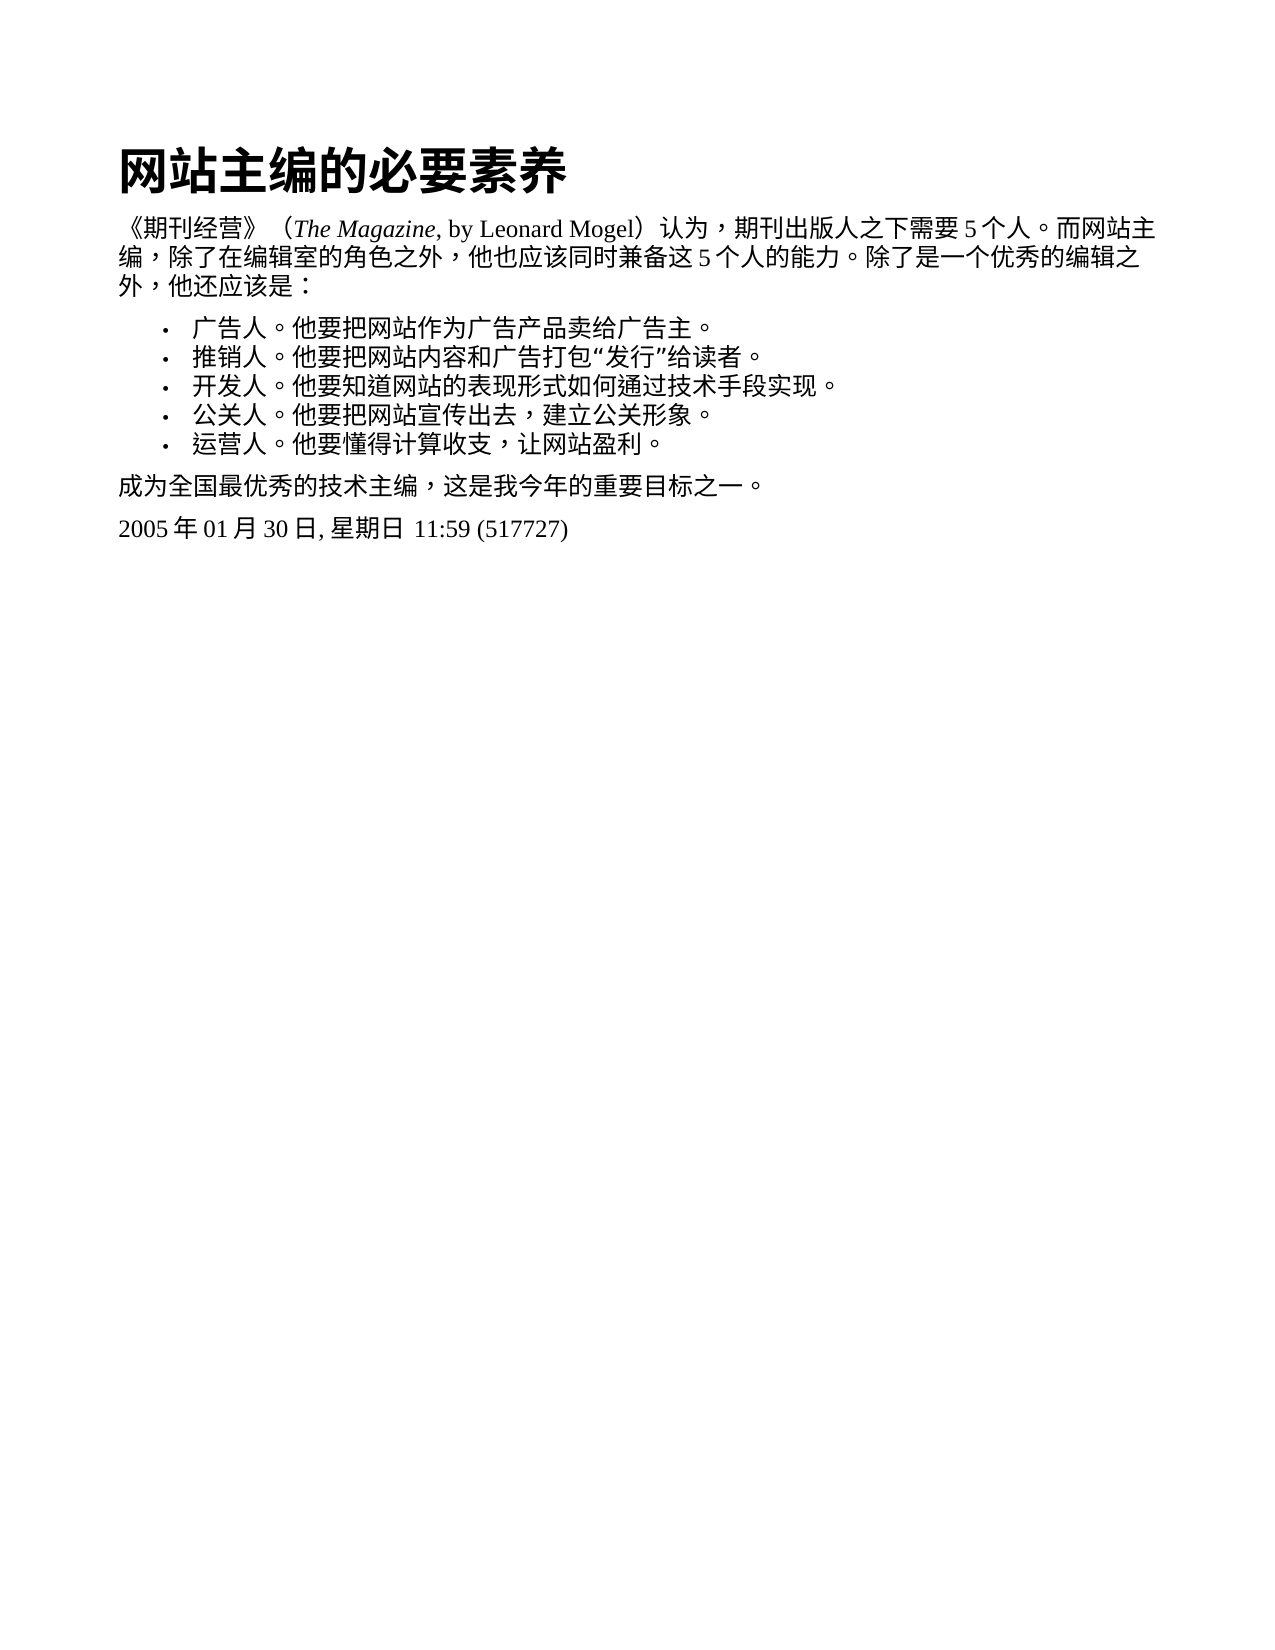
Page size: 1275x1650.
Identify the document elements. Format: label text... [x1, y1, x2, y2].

list 运营人。他要懂得计算收支，让网站盈利。 [162, 431, 1157, 460]
list 公关人。他要把网站宣传出去，建立公关形象。 [162, 401, 1157, 431]
text 2005年01月30日, 星期日 11:59 (517727) [118, 514, 1157, 543]
list 广告人。他要把网站作为广告产品卖给广告主。 [162, 314, 1157, 343]
list 开发人。他要知道网站的表现形式如何通过技术手段实现。 [162, 372, 1157, 401]
list 推销人。他要把网站内容和广告打包“发行”给读者。 [162, 343, 1157, 372]
subtitle 网站主编的必要素养 [118, 143, 1157, 201]
text 《期刊经营》（The Magazine, by Leonard Mogel）认为，期刊出版人之下需要5个人。而网站主编，除了在编辑室的角色之外，他也应该同时兼备这5个人的能力。除了是一个优秀的编辑之外，他还应该是： [118, 214, 1157, 301]
text 成为全国最优秀的技术主编，这是我今年的重要目标之一。 [118, 472, 1157, 501]
